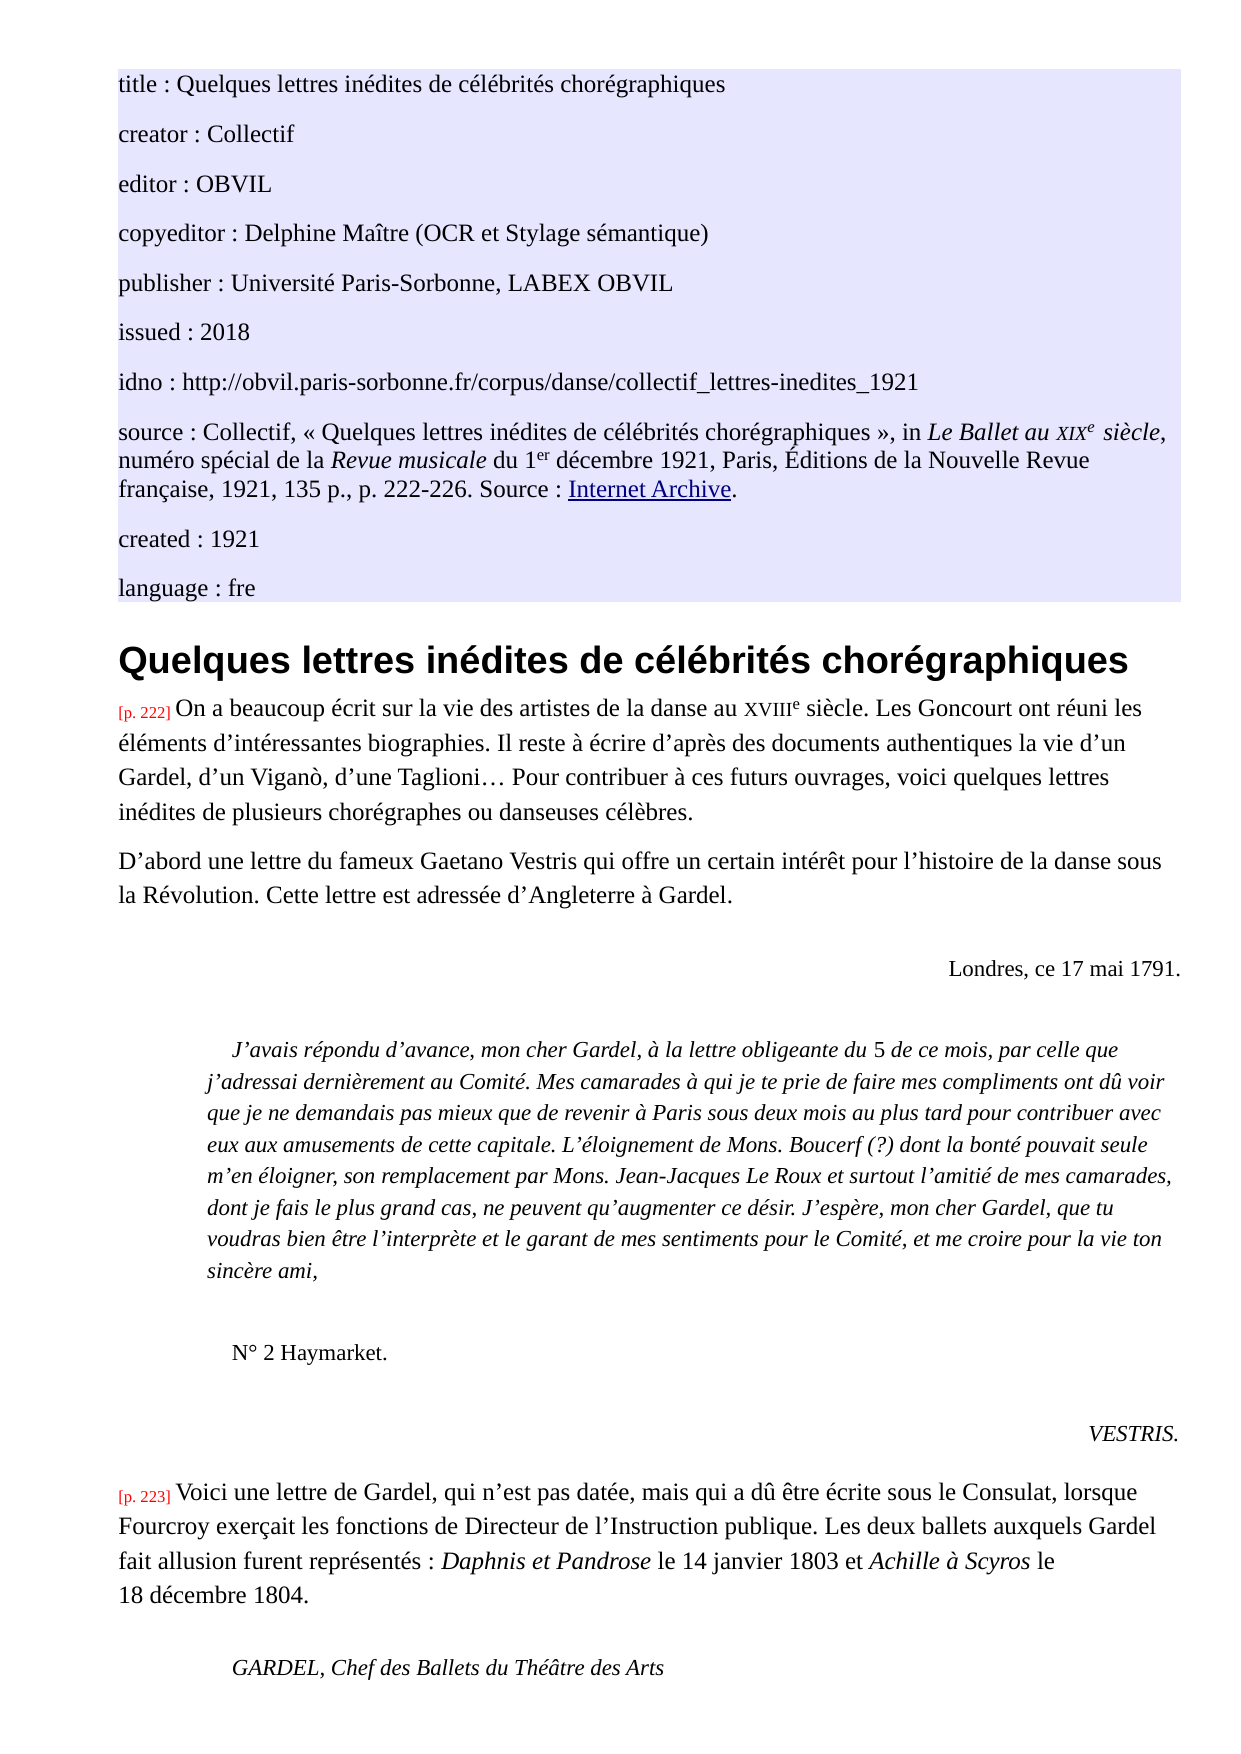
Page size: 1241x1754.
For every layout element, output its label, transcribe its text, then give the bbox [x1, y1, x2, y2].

text GARDEL, Chef des Ballets du Théâtre des Arts [207, 1654, 1181, 1681]
text created : 1921 [118, 524, 1181, 552]
subtitle Quelques lettres inédites de célébrités chorégraphiques [118, 637, 1181, 681]
text title : Quelques lettres inédites de célébrités chorégraphiques [118, 69, 1181, 98]
text [p. 223] Voici une lettre de Gardel, qui n’est pas datée, mais qui a dû être écrite sous le Consulat, lorsque Fourcroy exerçait les fonctions de Directeur de l’Instruction publique. Les deux ballets auxquels Gardel fait allusion furent représentés : Daphnis et Pandrose le 14 janvier 1803 et Achille à Scyros le 18 décembre 1804. [118, 1477, 1181, 1609]
text [p. 222] On a beaucoup écrit sur la vie des artistes de la danse au xviiie siècle. Les Goncourt ont réuni les éléments d’intéressantes biographies. Il reste à écrire d’après des documents authentiques la vie d’un Gardel, d’un Viganò, d’une Taglioni… Pour contribuer à ces futurs ouvrages, voici quelques lettres inédites de plusieurs chorégraphes ou danseuses célèbres. [118, 693, 1181, 826]
text copyeditor : Delphine Maître (OCR et Stylage sémantique) [118, 218, 1181, 247]
text language : fre [118, 573, 1181, 602]
text VESTRIS. [207, 1420, 1181, 1447]
text issued : 2018 [118, 317, 1181, 346]
text idno : http://obvil.paris-sorbonne.fr/corpus/danse/collectif_lettres-inedites_1921 [118, 367, 1181, 396]
text editor : OBVIL [118, 169, 1181, 197]
text D’abord une lettre du fameux Gaetano Vestris qui offre un certain intérêt pour l’histoire de la danse sous la Révolution. Cette lettre est adressée d’Angleterre à Gardel. [118, 846, 1181, 909]
text N° 2 Haymarket. [207, 1339, 1181, 1365]
text Londres, ce 17 mai 1791. [207, 954, 1181, 981]
text creator : Collectif [118, 119, 1181, 148]
text source : Collectif, « Quelques lettres inédites de célébrités chorégraphiques », in Le Ballet au xixe siècle, numéro spécial de la Revue musicale du 1er décembre 1921, Paris, Éditions de la Nouvelle Revue française, 1921, 135 p., p. 222-226. Source : Internet Archive. [118, 417, 1181, 503]
text J’avais répondu d’avance, mon cher Gardel, à la lettre obligeante du 5 de ce mois, par celle que j’adressai dernièrement au Comité. Mes camarades à qui je te prie de faire mes compliments ont dû voir que je ne demandais pas mieux que de revenir à Paris sous deux mois au plus tard pour contribuer avec eux aux amusements de cette capitale. L’éloignement de Mons. Boucerf (?) dont la bonté pouvait seule m’en éloigner, son remplacement par Mons. Jean-Jacques Le Roux et surtout l’amitié de mes camarades, dont je fais le plus grand cas, ne peuvent qu’augmenter ce désir. J’espère, mon cher Gardel, que tu voudras bien être l’interprète et le garant de mes sentiments pour le Comité, et me croire pour la vie ton sincère ami, [207, 1036, 1181, 1283]
text publisher : Université Paris-Sorbonne, LABEX OBVIL [118, 268, 1181, 297]
